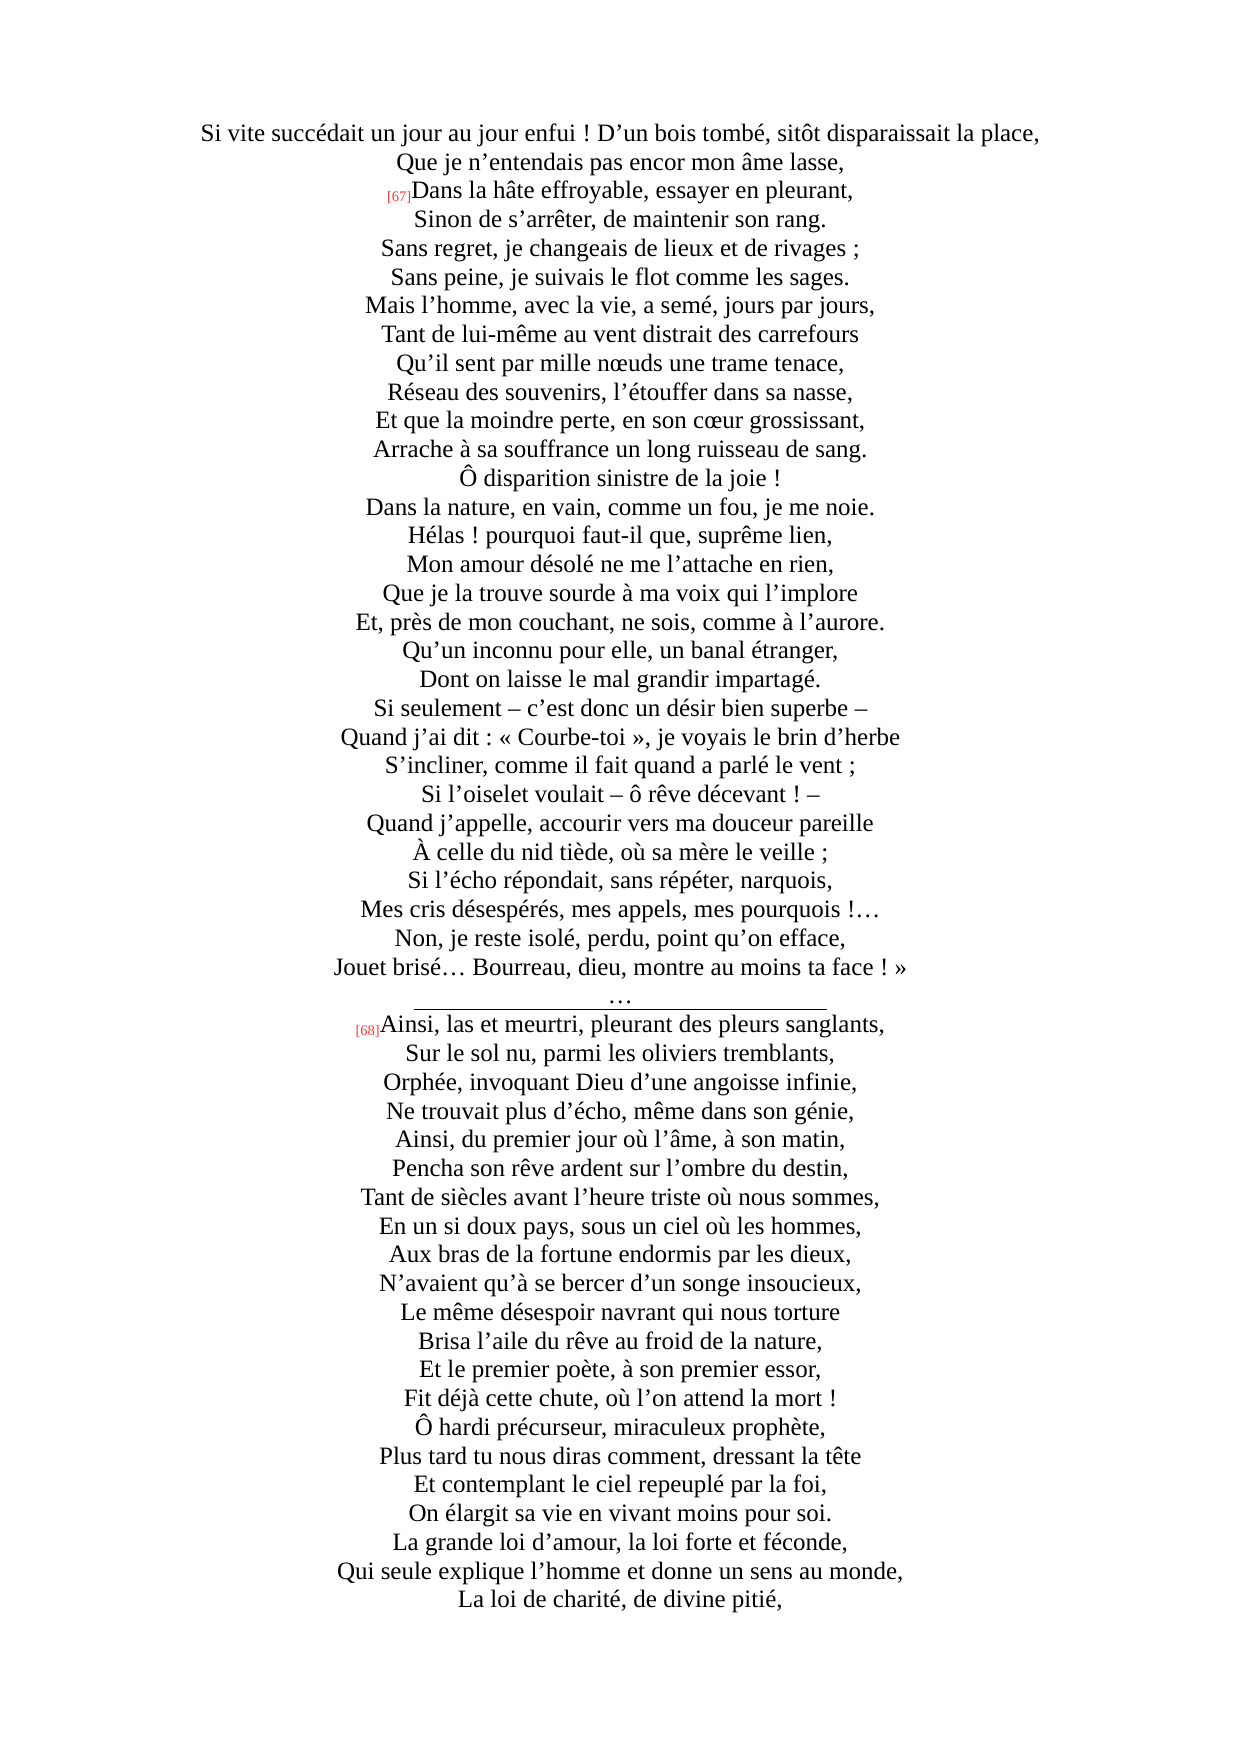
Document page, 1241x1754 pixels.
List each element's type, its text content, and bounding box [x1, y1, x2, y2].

text S’incliner, comme il fait quand a parlé le vent ; [118, 751, 1122, 779]
text Si l’écho répondait, sans répéter, narquois, [118, 866, 1122, 894]
text Ô disparition sinistre de la joie ! [118, 463, 1122, 492]
text Ô hardi précurseur, miraculeux prophète, [118, 1412, 1122, 1441]
text Mais l’homme, avec la vie, a semé, jours par jours, [118, 291, 1122, 319]
text La grande loi d’amour, la loi forte et féconde, [118, 1527, 1122, 1556]
text Sinon de s’arrêter, de maintenir son rang. [118, 204, 1122, 233]
text Tant de siècles avant l’heure triste où nous sommes, [118, 1182, 1122, 1211]
text Sans peine, je suivais le flot comme les sages. [118, 262, 1122, 291]
text Jouet brisé… Bourreau, dieu, montre au moins ta face ! » [118, 952, 1122, 981]
text Et le premier poète, à son premier essor, [118, 1354, 1122, 1383]
text En un si doux pays, sous un ciel où les hommes, [118, 1211, 1122, 1239]
text Si seulement – c’est donc un désir bien superbe – [118, 693, 1122, 722]
text Dont on laisse le mal grandir impartagé. [118, 664, 1122, 693]
text Dans la nature, en vain, comme un fou, je me noie. [118, 492, 1122, 521]
text Hélas ! pourquoi faut-il que, suprême lien, [118, 521, 1122, 549]
text Et que la moindre perte, en son cœur grossissant, [118, 406, 1122, 434]
text Qui seule explique l’homme et donne un sens au monde, [118, 1556, 1122, 1584]
text Si vite succédait un jour au jour enfui ! D’un bois tombé, sitôt disparaissait la place, [118, 118, 1122, 147]
text Qu’un inconnu pour elle, un banal étranger, [118, 636, 1122, 664]
text Plus tard tu nous diras comment, dressant la tête [118, 1441, 1122, 1469]
text Le même désespoir navrant qui nous torture [118, 1297, 1122, 1326]
text Réseau des souvenirs, l’étouffer dans sa nasse, [118, 377, 1122, 406]
text On élargit sa vie en vivant moins pour soi. [118, 1498, 1122, 1527]
text Sur le sol nu, parmi les oliviers tremblants, [118, 1038, 1122, 1067]
text … [413, 981, 827, 1009]
text Tant de lui-même au vent distrait des carrefours [118, 319, 1122, 348]
text Pencha son rêve ardent sur l’ombre du destin, [118, 1153, 1122, 1182]
text Que je la trouve sourde à ma voix qui l’implore [118, 578, 1122, 607]
text À celle du nid tiède, où sa mère le veille ; [118, 837, 1122, 866]
text Et, près de mon couchant, ne sois, comme à l’aurore. [118, 607, 1122, 636]
text Aux bras de la fortune endormis par les dieux, [118, 1239, 1122, 1268]
text Et contemplant le ciel repeuplé par la foi, [118, 1469, 1122, 1498]
text Brisa l’aile du rêve au froid de la nature, [118, 1326, 1122, 1354]
text [67]Dans la hâte effroyable, essayer en pleurant, [118, 176, 1122, 204]
text Si l’oiselet voulait – ô rêve décevant ! – [118, 779, 1122, 808]
text La loi de charité, de divine pitié, [118, 1584, 1122, 1613]
text Que je n’entendais pas encor mon âme lasse, [118, 147, 1122, 176]
text Sans regret, je changeais de lieux et de rivages ; [118, 233, 1122, 262]
text Quand j’appelle, accourir vers ma douceur pareille [118, 808, 1122, 837]
text Ainsi, du premier jour où l’âme, à son matin, [118, 1124, 1122, 1153]
text N’avaient qu’à se bercer d’un songe insoucieux, [118, 1268, 1122, 1297]
text Mes cris désespérés, mes appels, mes pourquois !… [118, 894, 1122, 923]
text [68]Ainsi, las et meurtri, pleurant des pleurs sanglants, [118, 1009, 1122, 1038]
text Ne trouvait plus d’écho, même dans son génie, [118, 1096, 1122, 1124]
text Fit déjà cette chute, où l’on attend la mort ! [118, 1383, 1122, 1412]
text Qu’il sent par mille nœuds une trame tenace, [118, 348, 1122, 377]
text Quand j’ai dit : « Courbe-toi », je voyais le brin d’herbe [118, 722, 1122, 751]
text Non, je reste isolé, perdu, point qu’on efface, [118, 923, 1122, 952]
text Orphée, invoquant Dieu d’une angoisse infinie, [118, 1067, 1122, 1096]
text Arrache à sa souffrance un long ruisseau de sang. [118, 434, 1122, 463]
text Mon amour désolé ne me l’attache en rien, [118, 549, 1122, 578]
